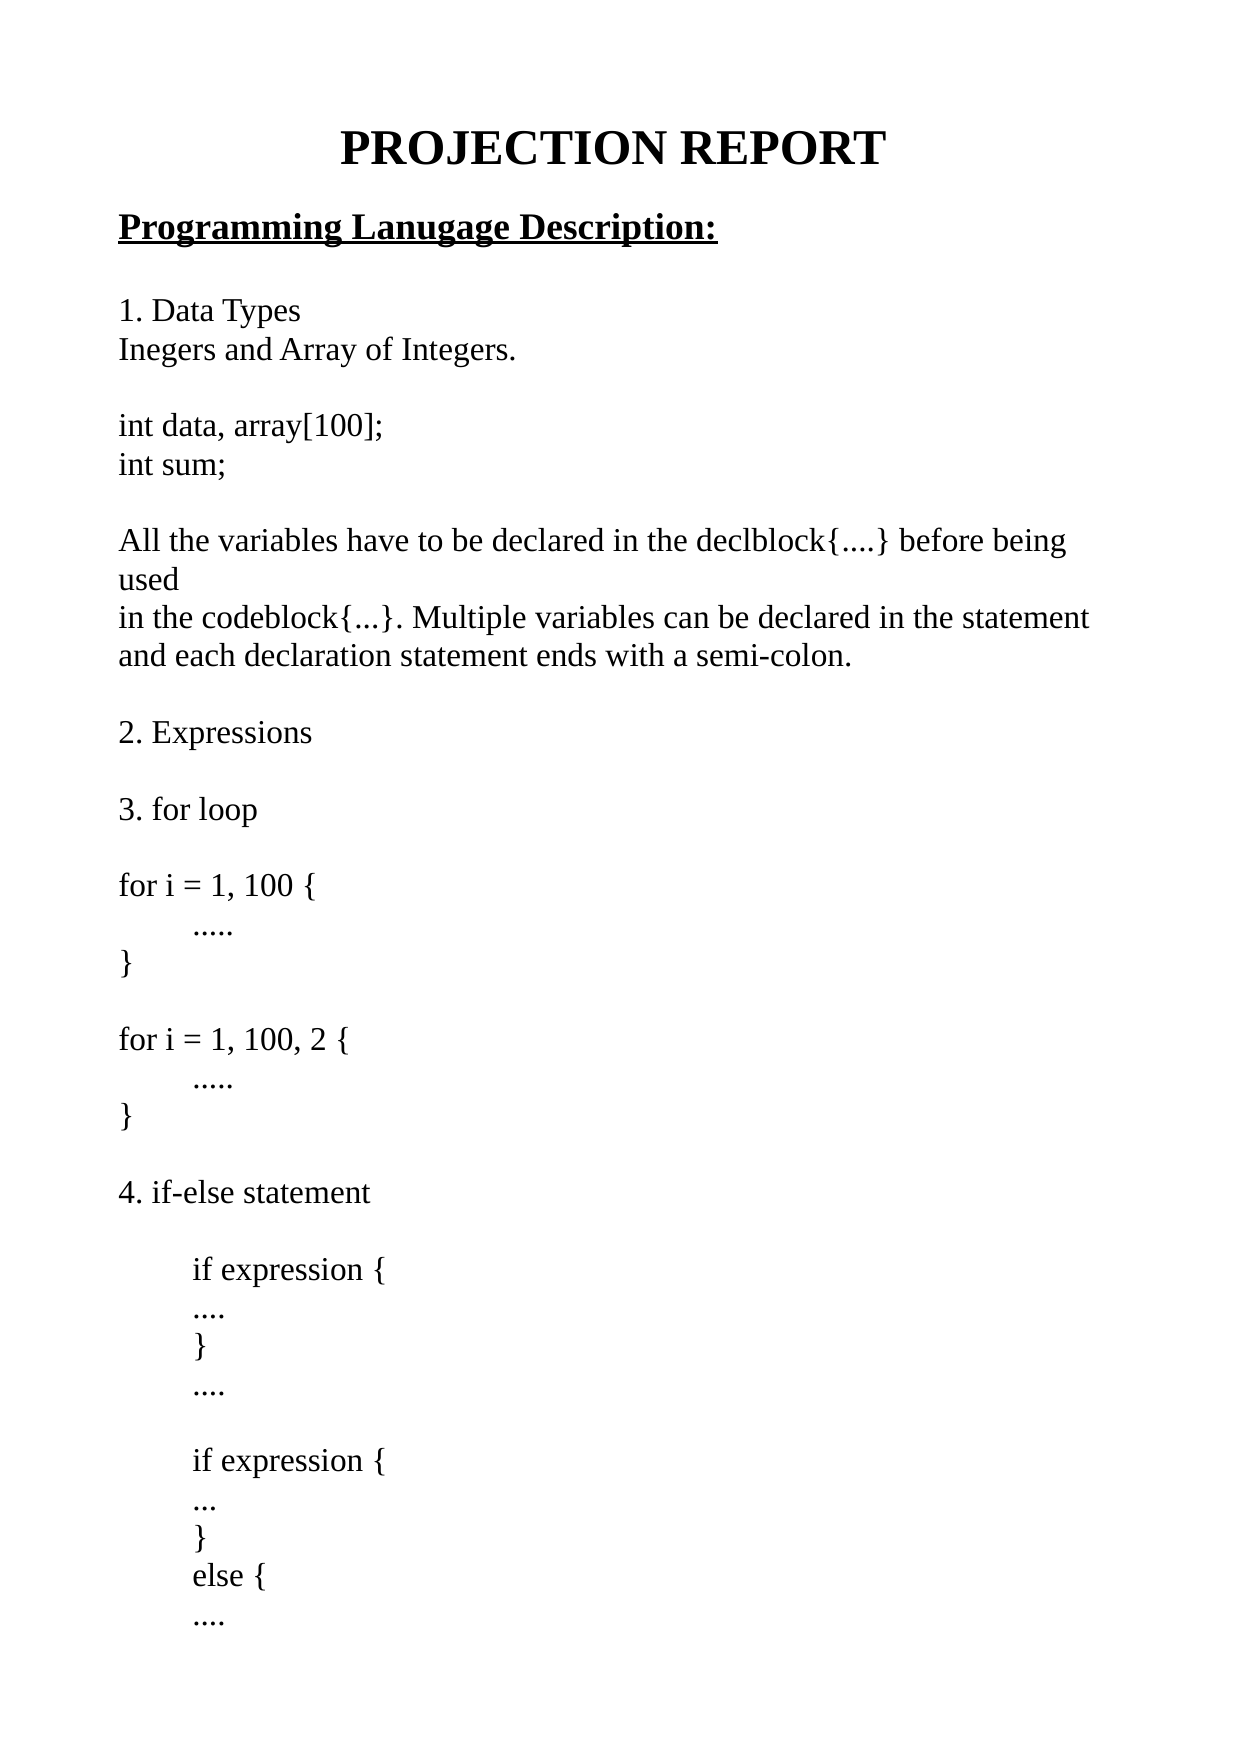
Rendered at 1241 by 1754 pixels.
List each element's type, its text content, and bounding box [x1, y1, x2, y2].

text Inegers and Array of Integers. [118, 329, 1122, 367]
text if expression { [118, 1249, 1122, 1287]
text for i = 1, 100 { [118, 866, 1122, 904]
text int data, array[100]; [118, 406, 1122, 444]
text int sum; [118, 444, 1122, 482]
text } [118, 1096, 1122, 1134]
text and each declaration statement ends with a semi-colon. [118, 636, 1122, 674]
text 4. if-else statement [118, 1172, 1122, 1211]
text ... [118, 1479, 1122, 1517]
text } [118, 1517, 1122, 1556]
text ..... [118, 1057, 1122, 1096]
text PROJECTION REPORT [118, 118, 1122, 176]
text for i = 1, 100, 2 { [118, 1019, 1122, 1057]
text in the codeblock{...}. Multiple variables can be declared in the statement [118, 597, 1122, 636]
text } [118, 942, 1122, 981]
text .... [118, 1287, 1122, 1326]
text All the variables have to be declared in the declblock{....} before being used [118, 521, 1122, 597]
text 3. for loop [118, 789, 1122, 827]
text .... [118, 1364, 1122, 1402]
text if expression { [118, 1441, 1122, 1479]
text .... [118, 1594, 1122, 1632]
text 2. Expressions [118, 712, 1122, 751]
text Programming Lanugage Description: [118, 204, 1122, 247]
text } [118, 1326, 1122, 1364]
text 1. Data Types [118, 291, 1122, 329]
text else { [118, 1556, 1122, 1594]
text ..... [118, 904, 1122, 942]
